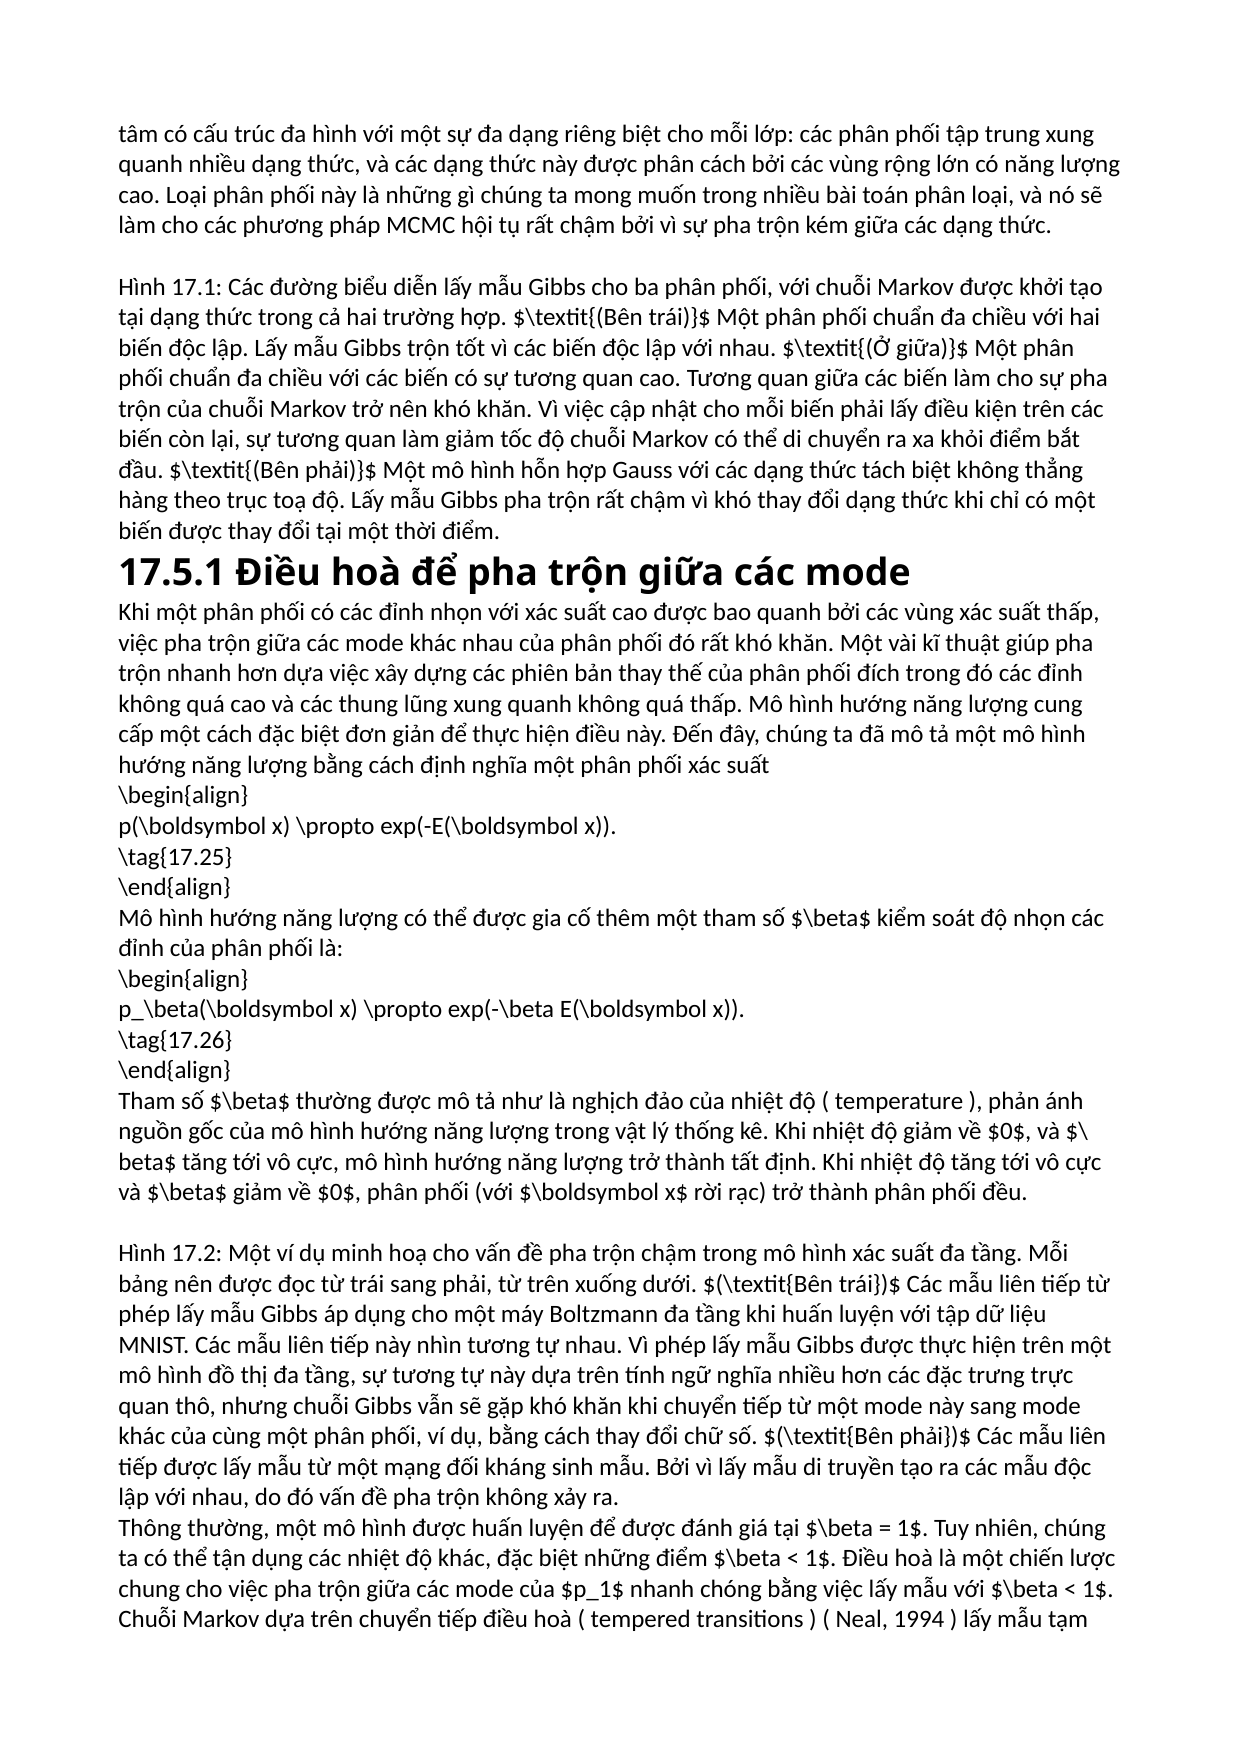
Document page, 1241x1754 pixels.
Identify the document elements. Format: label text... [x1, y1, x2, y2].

text p(\boldsymbol x) \propto exp(-E(\boldsymbol x)). [118, 810, 1122, 841]
text Hình 17.2: Một ví dụ minh hoạ cho vấn đề pha trộn chậm trong mô hình xác suất đa tầng. Mỗi bảng nên được đọc từ trái sang phải, từ trên xuống dưới. $(\textit{Bên trái})$ Các mẫu liên tiếp từ phép lấy mẫu Gibbs áp dụng cho một máy Boltzmann đa tầng khi huấn luyện với tập dữ liệu MNIST. Các mẫu liên tiếp này nhìn tương tự nhau. Vì phép lấy mẫu Gibbs được thực hiện trên một mô hình đồ thị đa tầng, sự tương tự này dựa trên tính ngữ nghĩa nhiều hơn các đặc trưng trực quan thô, nhưng chuỗi Gibbs vẫn sẽ gặp khó khăn khi chuyển tiếp từ một mode này sang mode khác của cùng một phân phối, ví dụ, bằng cách thay đổi chữ số. $(\textit{Bên phải})$ Các mẫu liên tiếp được lấy mẫu từ một mạng đối kháng sinh mẫu. Bởi vì lấy mẫu di truyền tạo ra các mẫu độc lập với nhau, do đó vấn đề pha trộn không xảy ra. [118, 1237, 1122, 1512]
text Tham số $\beta$ thường được mô tả như là nghịch đảo của nhiệt độ ( temperature ), phản ánh nguồn gốc của mô hình hướng năng lượng trong vật lý thống kê. Khi nhiệt độ giảm về $0$, và $\beta$ tăng tới vô cực, mô hình hướng năng lượng trở thành tất định. Khi nhiệt độ tăng tới vô cực và $\beta$ giảm về $0$, phân phối (với $\boldsymbol x$ rời rạc) trở thành phân phối đều. [118, 1085, 1122, 1207]
text Hình 17.1: Các đường biểu diễn lấy mẫu Gibbs cho ba phân phối, với chuỗi Markov được khởi tạo tại dạng thức trong cả hai trường hợp. $\textit{(Bên trái)}$ Một phân phối chuẩn đa chiều với hai biến độc lập. Lấy mẫu Gibbs trộn tốt vì các biến độc lập với nhau. $\textit{(Ở giữa)}$ Một phân phối chuẩn đa chiều với các biến có sự tương quan cao. Tương quan giữa các biến làm cho sự pha trộn của chuỗi Markov trở nên khó khăn. Vì việc cập nhật cho mỗi biến phải lấy điều kiện trên các biến còn lại, sự tương quan làm giảm tốc độ chuỗi Markov có thể di chuyển ra xa khỏi điểm bắt đầu. $\textit{(Bên phải)}$ Một mô hình hỗn hợp Gauss với các dạng thức tách biệt không thẳng hàng theo trục toạ độ. Lấy mẫu Gibbs pha trộn rất chậm vì khó thay đổi dạng thức khi chỉ có một biến được thay đổi tại một thời điểm. [118, 271, 1122, 545]
text \tag{17.25} [118, 841, 1122, 871]
text Thông thường, một mô hình được huấn luyện để được đánh giá tại $\beta = 1$. Tuy nhiên, chúng ta có thể tận dụng các nhiệt độ khác, đặc biệt những điểm $\beta < 1$. Điều hoà là một chiến lược chung cho việc pha trộn giữa các mode của $p_1$ nhanh chóng bằng việc lấy mẫu với $\beta < 1$. [118, 1512, 1122, 1604]
text \begin{align} [118, 779, 1122, 810]
text \end{align} [118, 1054, 1122, 1085]
text tâm có cấu trúc đa hình với một sự đa dạng riêng biệt cho mỗi lớp: các phân phối tập trung xung quanh nhiều dạng thức, và các dạng thức này được phân cách bởi các vùng rộng lớn có năng lượng cao. Loại phân phối này là những gì chúng ta mong muốn trong nhiều bài toán phân loại, và nó sẽ làm cho các phương pháp MCMC hội tụ rất chậm bởi vì sự pha trộn kém giữa các dạng thức. [118, 118, 1122, 240]
text p_\beta(\boldsymbol x) \propto exp(-\beta E(\boldsymbol x)). [118, 993, 1122, 1024]
text \end{align} [118, 871, 1122, 902]
text Khi một phân phối có các đỉnh nhọn với xác suất cao được bao quanh bởi các vùng xác suất thấp, việc pha trộn giữa các mode khác nhau của phân phối đó rất khó khăn. Một vài kĩ thuật giúp pha trộn nhanh hơn dựa việc xây dựng các phiên bản thay thế của phân phối đích trong đó các đỉnh không quá cao và các thung lũng xung quanh không quá thấp. Mô hình hướng năng lượng cung cấp một cách đặc biệt đơn giản để thực hiện điều này. Đến đây, chúng ta đã mô tả một mô hình hướng năng lượng bằng cách định nghĩa một phân phối xác suất [118, 596, 1122, 779]
text Chuỗi Markov dựa trên chuyển tiếp điều hoà ( tempered transitions ) ( Neal, 1994 ) lấy mẫu tạm [118, 1604, 1122, 1634]
text \tag{17.26} [118, 1024, 1122, 1054]
text Mô hình hướng năng lượng có thể được gia cố thêm một tham số $\beta$ kiểm soát độ nhọn các đỉnh của phân phối là: [118, 902, 1122, 963]
text \begin{align} [118, 963, 1122, 993]
subtitle 17.5.1 Điều hoà để pha trộn giữa các mode [118, 545, 1122, 596]
